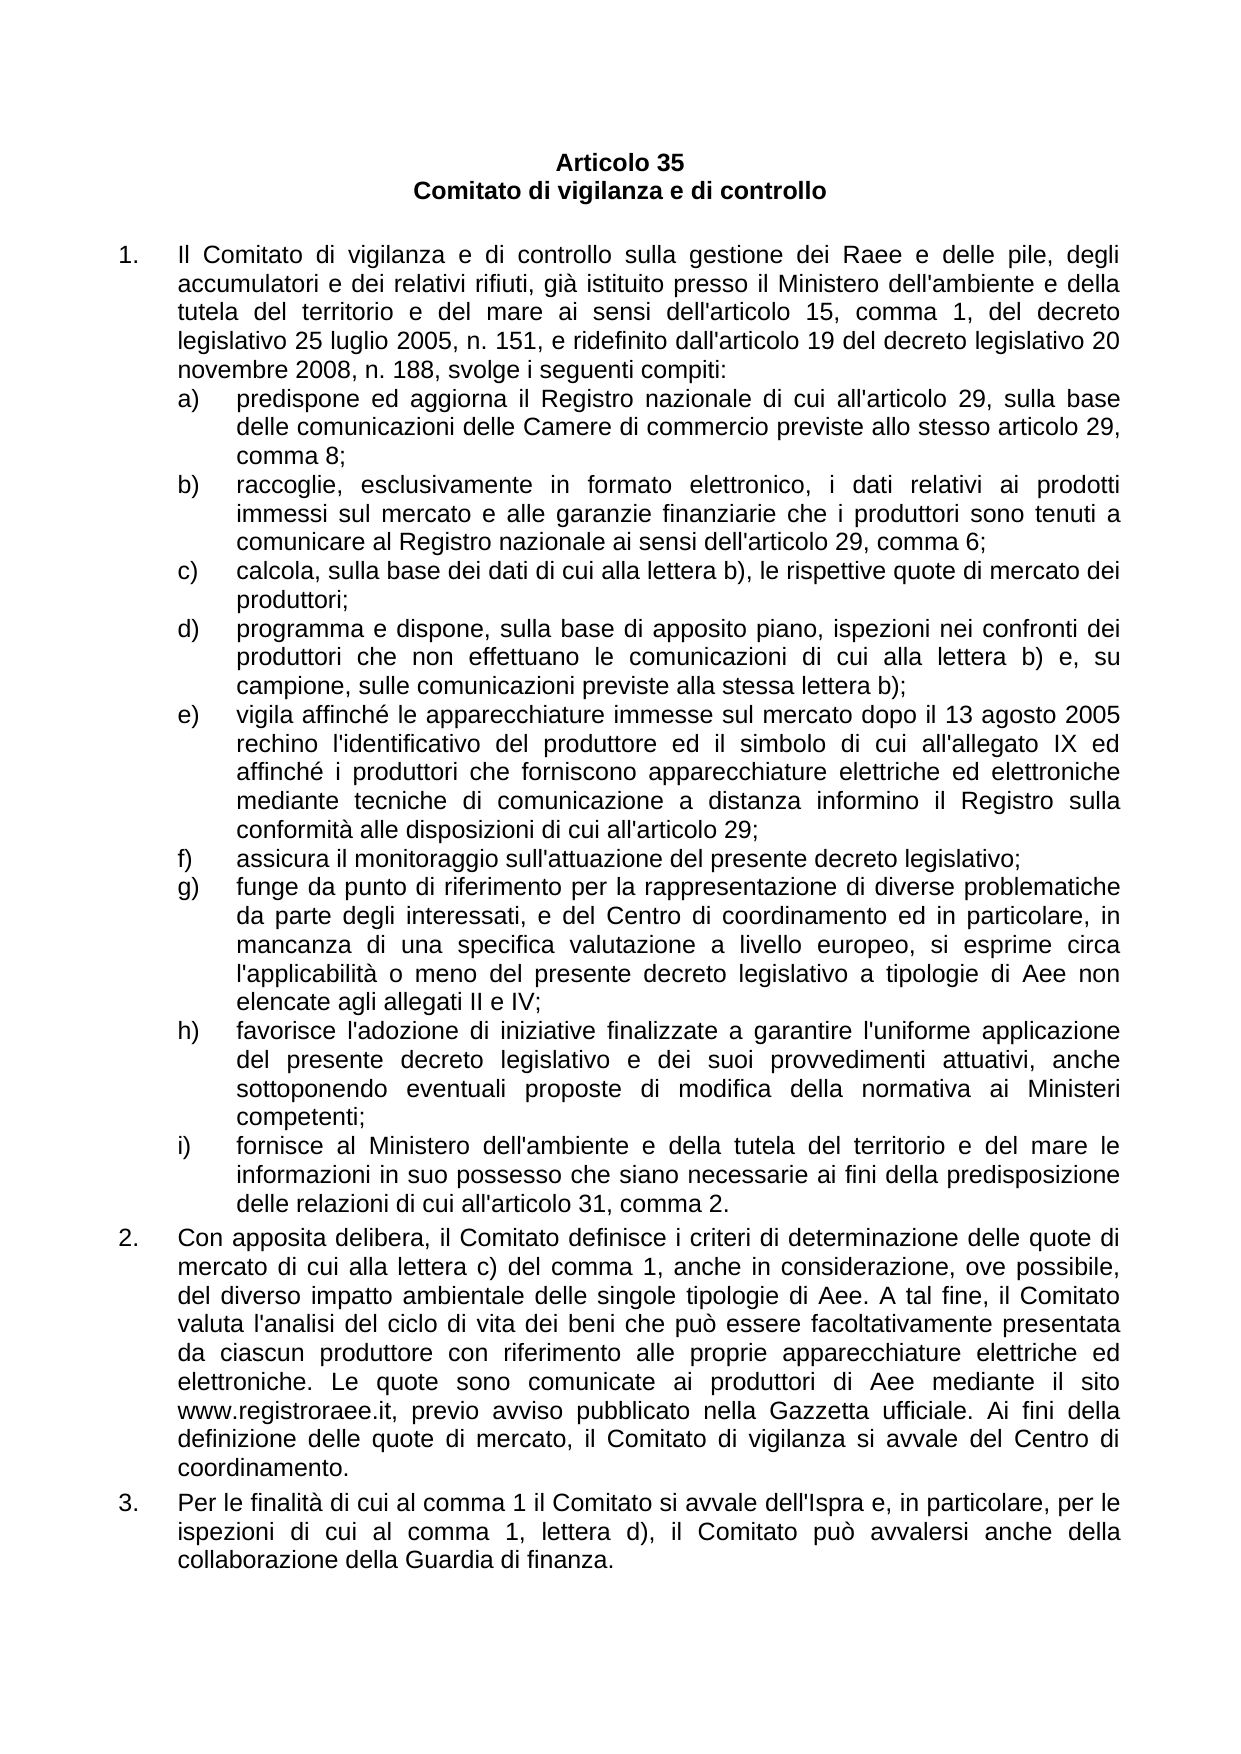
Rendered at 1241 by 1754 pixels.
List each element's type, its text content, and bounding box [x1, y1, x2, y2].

subtitle Articolo 35 Comitato di vigilanza e di controllo [118, 148, 1122, 205]
text i) fornisce al Ministero dell'ambiente e della tutela del territorio e del mare le informazioni in suo possesso che siano necessarie ai fini della predisposizione delle relazioni di cui all'articolo 31, comma 2. [177, 1131, 1122, 1217]
text h) favorisce l'adozione di iniziative finalizzate a garantire l'uniforme applicazione del presente decreto legislativo e dei suoi provvedimenti attuativi, anche sottoponendo eventuali proposte di modifica della normativa ai Ministeri competenti; [177, 1016, 1122, 1131]
text f) assicura il monitoraggio sull'attuazione del presente decreto legislativo; [177, 843, 1122, 872]
text b) raccoglie, esclusivamente in formato elettronico, i dati relativi ai prodotti immessi sul mercato e alle garanzie finanziarie che i produttori sono tenuti a comunicare al Registro nazionale ai sensi dell'articolo 29, comma 6; [177, 470, 1122, 556]
text c) calcola, sulla base dei dati di cui alla lettera b), le rispettive quote di mercato dei produttori; [177, 556, 1122, 613]
text e) vigila affinché le apparecchiature immesse sul mercato dopo il 13 agosto 2005 rechino l'identificativo del produttore ed il simbolo di cui all'allegato IX ed affinché i produttori che forniscono apparecchiature elettriche ed elettroniche mediante tecniche di comunicazione a distanza informino il Registro sulla conformità alle disposizioni di cui all'articolo 29; [177, 700, 1122, 843]
text a) predispone ed aggiorna il Registro nazionale di cui all'articolo 29, sulla base delle comunicazioni delle Camere di commercio previste allo stesso articolo 29, comma 8; [177, 383, 1122, 470]
text 3. Per le finalità di cui al comma 1 il Comitato si avvale dell'Ispra e, in particolare, per le ispezioni di cui al comma 1, lettera d), il Comitato può avvalersi anche della collaborazione della Guardia di finanza. [118, 1488, 1122, 1574]
text 2. Con apposita delibera, il Comitato definisce i criteri di determinazione delle quote di mercato di cui alla lettera c) del comma 1, anche in considerazione, ove possibile, del diverso impatto ambientale delle singole tipologie di Aee. A tal fine, il Comitato valuta l'analisi del ciclo di vita dei beni che può essere facoltativamente presentata da ciascun produttore con riferimento alle proprie apparecchiature elettriche ed elettroniche. Le quote sono comunicate ai produttori di Aee mediante il sito www.registroraee.it, previo avviso pubblicato nella Gazzetta ufficiale. Ai fini della definizione delle quote di mercato, il Comitato di vigilanza si avvale del Centro di coordinamento. [118, 1223, 1122, 1482]
text 1. Il Comitato di vigilanza e di controllo sulla gestione dei Raee e delle pile, degli accumulatori e dei relativi rifiuti, già istituito presso il Ministero dell'ambiente e della tutela del territorio e del mare ai sensi dell'articolo 15, comma 1, del decreto legislativo 25 luglio 2005, n. 151, e ridefinito dall'articolo 19 del decreto legislativo 20 novembre 2008, n. 188, svolge i seguenti compiti: [118, 240, 1122, 383]
text d) programma e dispone, sulla base di apposito piano, ispezioni nei confronti dei produttori che non effettuano le comunicazioni di cui alla lettera b) e, su campione, sulle comunicazioni previste alla stessa lettera b); [177, 613, 1122, 700]
text g) funge da punto di riferimento per la rappresentazione di diverse problematiche da parte degli interessati, e del Centro di coordinamento ed in particolare, in mancanza di una specifica valutazione a livello europeo, si esprime circa l'applicabilità o meno del presente decreto legislativo a tipologie di Aee non elencate agli allegati II e IV; [177, 872, 1122, 1016]
